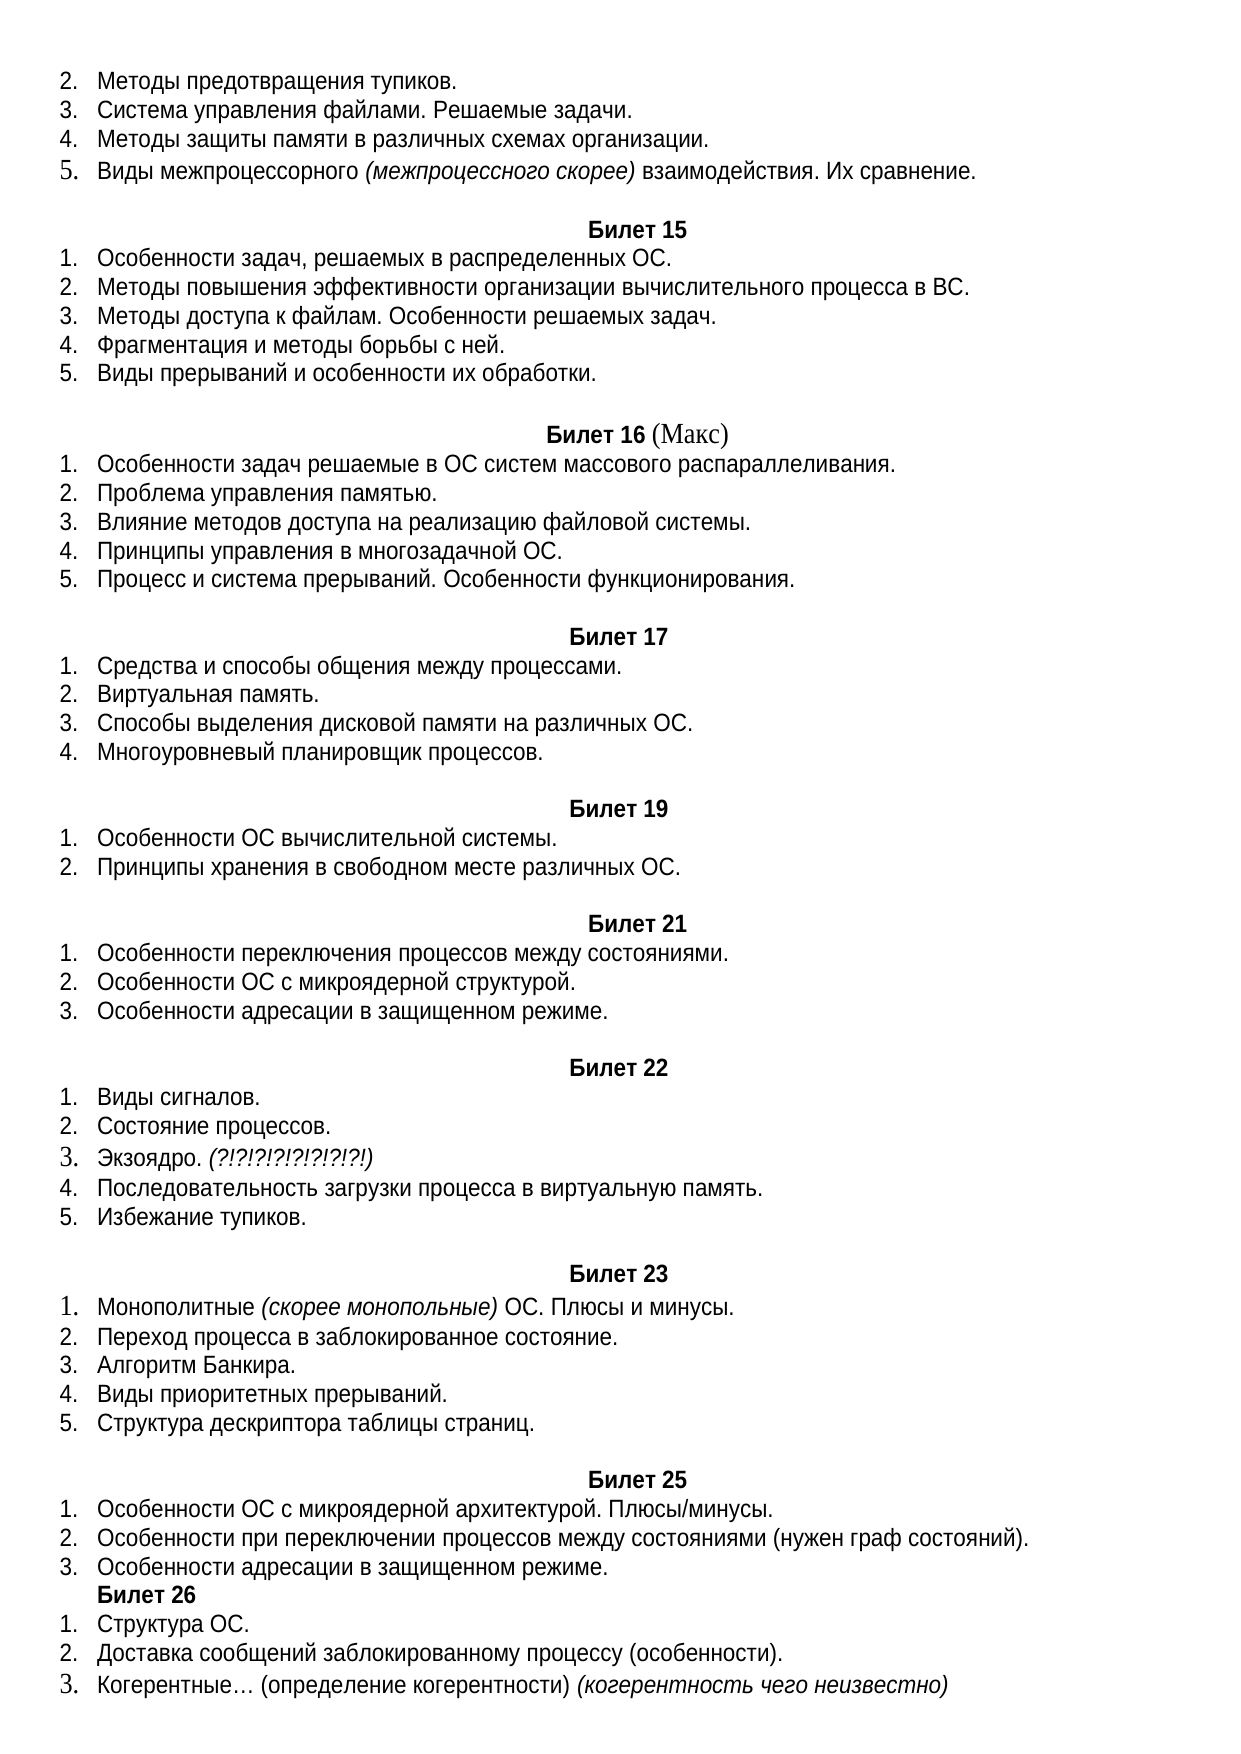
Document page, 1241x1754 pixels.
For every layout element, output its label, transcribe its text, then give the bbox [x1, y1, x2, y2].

text Билет 22 [22, 1053, 1215, 1082]
list Особенности адресации в защищенном режиме. [59, 1551, 1215, 1580]
list Виды межпроцессорного (межпроцессного скорее) взаимодействия. Их сравнение. [59, 152, 1215, 186]
list Методы защиты памяти в различных схемах организации. [59, 123, 1215, 152]
list Особенности задач, решаемых в распределенных ОС. [59, 243, 1215, 272]
list Особенности переключения процессов между состояниями. [59, 938, 1215, 967]
list Особенности адресации в защищенном режиме. [59, 996, 1215, 1024]
list Билет 26 [59, 1580, 1215, 1609]
list Виды сигналов. [59, 1082, 1215, 1111]
list Средства и способы общения между процессами. [59, 651, 1215, 679]
list Проблема управления памятью. [59, 478, 1215, 507]
list Особенности ОС вычислительной системы. [59, 823, 1215, 852]
text Билет 25 [59, 1465, 1215, 1494]
list Виды приоритетных прерываний. [59, 1379, 1215, 1408]
list Структура дескриптора таблицы страниц. [59, 1408, 1215, 1436]
list Виртуальная память. [59, 679, 1215, 708]
list Доставка сообщений заблокированному процессу (особенности). [59, 1638, 1215, 1666]
text Билет 17 [22, 622, 1215, 651]
list Экзоядро. (?!?!?!?!?!?!?!?!) [59, 1139, 1215, 1173]
list Алгоритм Банкира. [59, 1350, 1215, 1379]
list Монополитные (скорее монопольные) ОС. Плюсы и минусы. [59, 1288, 1215, 1321]
list Фрагментация и методы борьбы с ней. [59, 329, 1215, 358]
list Способы выделения дисковой памяти на различных ОС. [59, 708, 1215, 737]
list Процесс и система прерываний. Особенности функционирования. [59, 564, 1215, 593]
list Особенности ОС с микроядерной структурой. [59, 967, 1215, 996]
list Состояние процессов. [59, 1111, 1215, 1139]
list Методы доступа к файлам. Особенности решаемых задач. [59, 301, 1215, 329]
list Последовательность загрузки процесса в виртуальную память. [59, 1173, 1215, 1202]
text Билет 19 [22, 794, 1215, 823]
list Влияние методов доступа на реализацию файловой системы. [59, 507, 1215, 536]
list Когерентные… (определение когерентности) (когерентность чего неизвестно) [59, 1666, 1215, 1700]
text Билет 21 [59, 909, 1215, 938]
list Особенности задач решаемые в ОС систем массового распараллеливания. [59, 449, 1215, 478]
list Методы предотвращения тупиков. [59, 66, 1215, 95]
text Билет 15 [59, 214, 1215, 243]
list Переход процесса в заблокированное состояние. [59, 1321, 1215, 1350]
text Билет 23 [22, 1259, 1215, 1288]
text Билет 16 (Макс) [59, 416, 1215, 449]
list Особенности при переключении процессов между состояниями (нужен граф состояний). [59, 1523, 1215, 1551]
list Виды прерываний и особенности их обработки. [59, 358, 1215, 387]
list Система управления файлами. Решаемые задачи. [59, 95, 1215, 123]
list Особенности ОС с микроядерной архитектурой. Плюсы/минусы. [59, 1494, 1215, 1523]
list Принципы хранения в свободном месте различных ОС. [59, 852, 1215, 881]
list Избежание тупиков. [59, 1202, 1215, 1230]
list Структура ОС. [59, 1609, 1215, 1638]
list Многоуровневый планировщик процессов. [59, 737, 1215, 766]
list Принципы управления в многозадачной ОС. [59, 536, 1215, 564]
list Методы повышения эффективности организации вычислительного процесса в ВС. [59, 272, 1215, 301]
